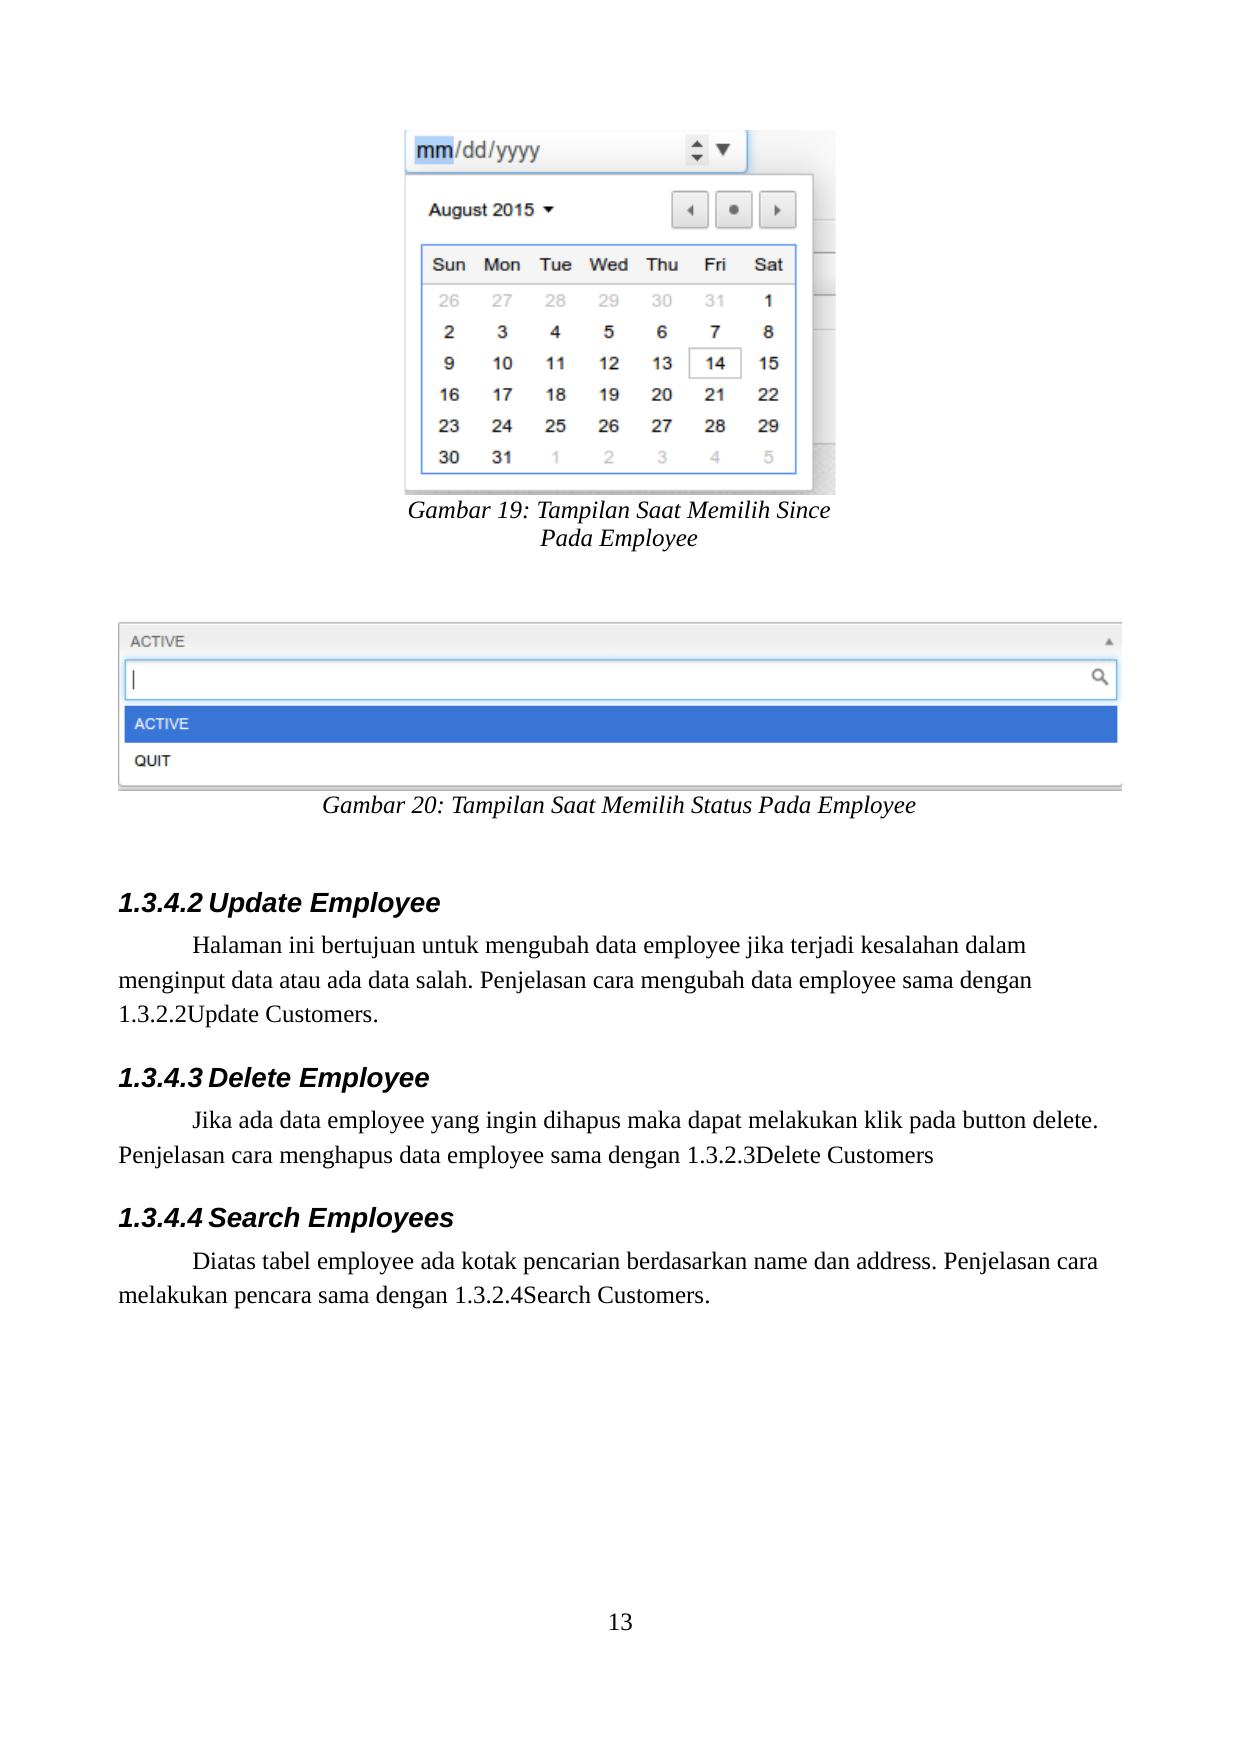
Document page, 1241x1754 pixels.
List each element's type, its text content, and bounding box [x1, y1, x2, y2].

subtitle Search Employees [118, 1201, 1122, 1233]
picture [404, 130, 836, 495]
text Gambar 20: Tampilan Saat Memilih Status Pada Employee [118, 791, 1122, 819]
text Diatas tabel employee ada kotak pencarian berdasarkan name dan address. Penjelasan cara melakukan pencara sama dengan 1.3.2.4Search Customers. [118, 1246, 1122, 1309]
text Gambar 19: Tampilan Saat Memilih Since Pada Employee [404, 495, 836, 552]
picture [118, 621, 1123, 791]
text Halaman ini bertujuan untuk mengubah data employee jika terjadi kesalahan dalam menginput data atau ada data salah. Penjelasan cara mengubah data employee sama dengan 1.3.2.2Update Customers. [118, 931, 1122, 1028]
subtitle Delete Employee [118, 1061, 1122, 1093]
subtitle Update Employee [118, 886, 1122, 918]
text Jika ada data employee yang ingin dihapus maka dapat melakukan klik pada button delete. Penjelasan cara menghapus data employee sama dengan 1.3.2.3Delete Customers [118, 1105, 1122, 1169]
